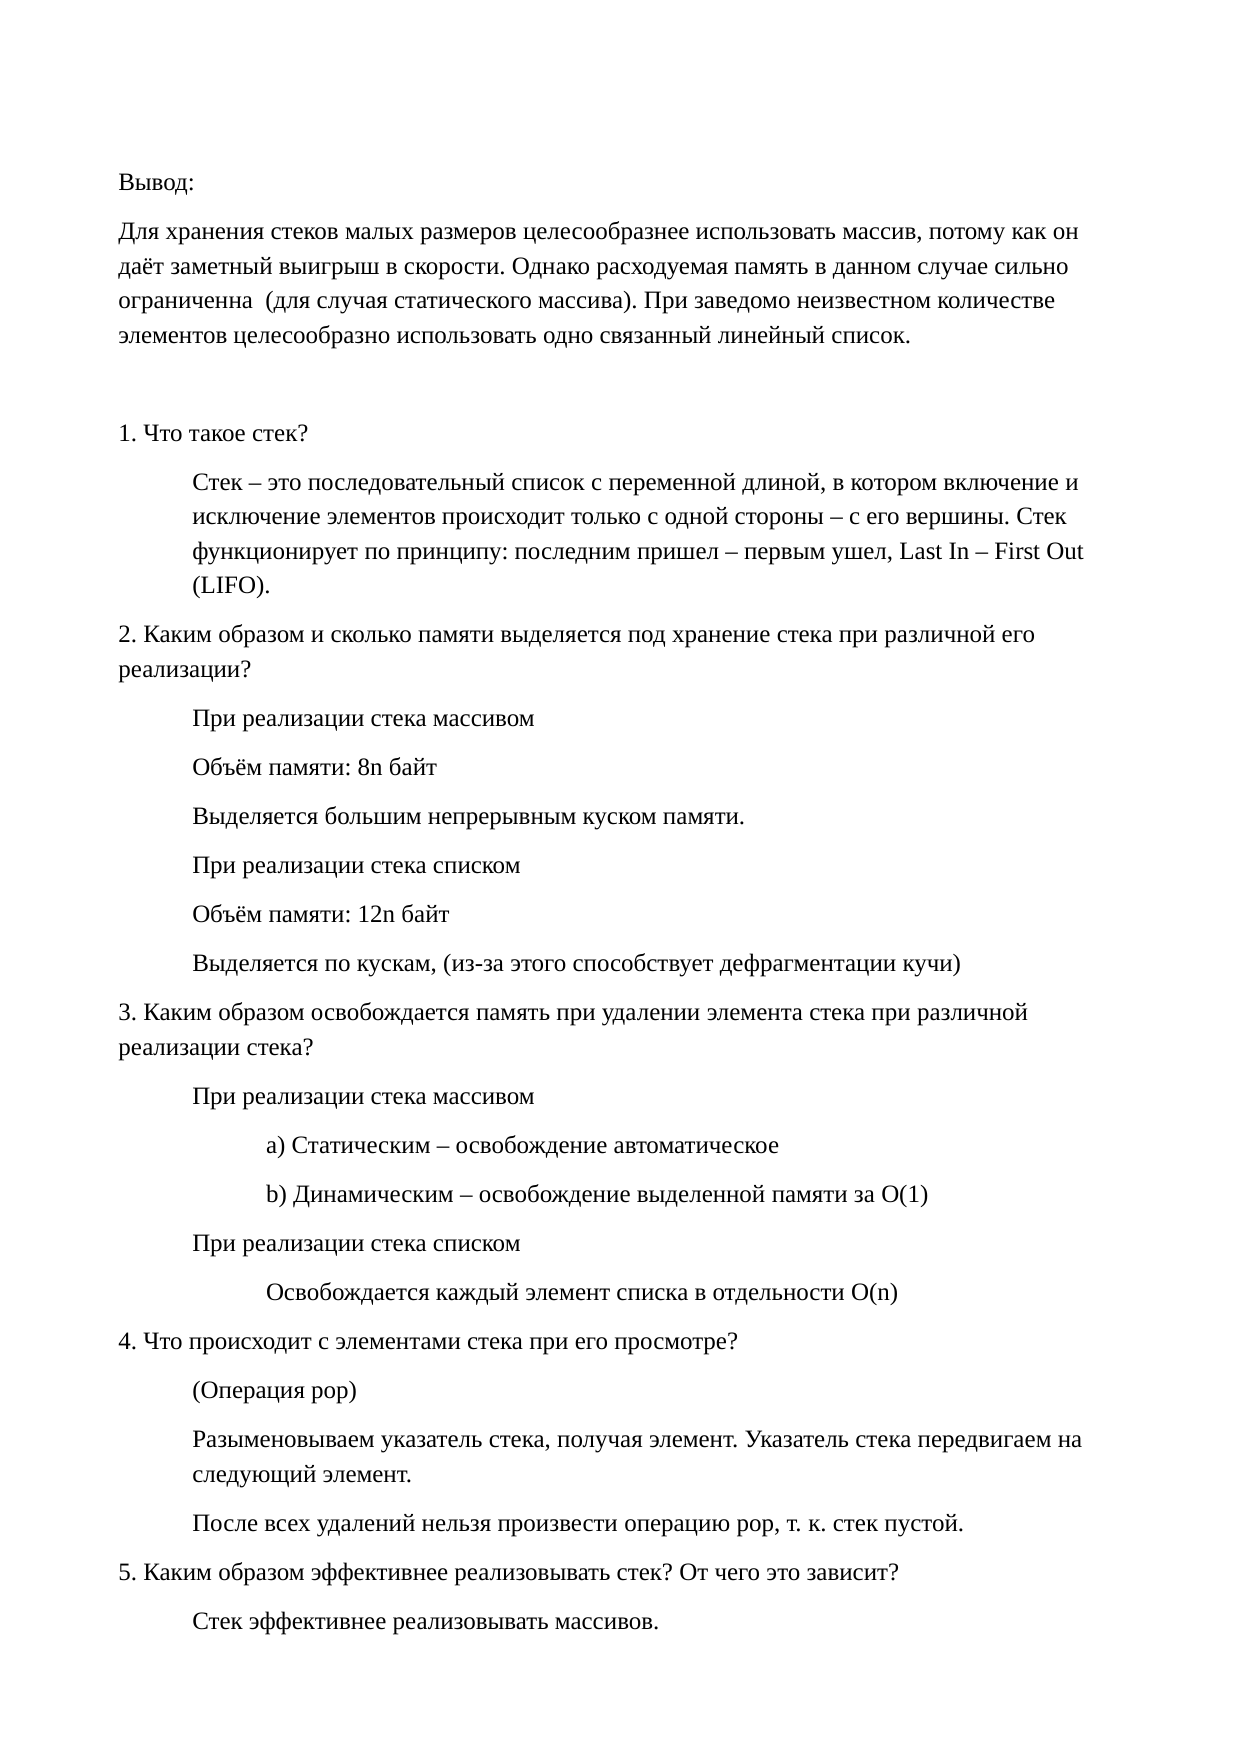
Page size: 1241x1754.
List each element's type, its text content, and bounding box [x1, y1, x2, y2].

text (Операция pop) [118, 1375, 1122, 1404]
text Разыменовываем указатель стека, получая элемент. Указатель стека передвигаем на следующий элемент. [118, 1424, 1122, 1487]
text a) Статическим – освобождение автоматическое [118, 1130, 1122, 1159]
text 3. Каким образом освобождается память при удалении элемента стека при различной реализации стека? [118, 997, 1122, 1061]
text 4. Что происходит с элементами стека при его просмотре? [118, 1326, 1122, 1355]
text 5. Каким образом эффективнее реализовывать стек? От чего это зависит? [118, 1557, 1122, 1586]
text Выделяется большим непрерывным куском памяти. [118, 801, 1122, 830]
text При реализации стека массивом [118, 1081, 1122, 1109]
text При реализации стека списком [118, 850, 1122, 879]
text Стек эффективнее реализовывать массивов. [118, 1606, 1122, 1635]
text 2. Каким образом и сколько памяти выделяется под хранение стека при различной его реализации? [118, 619, 1122, 683]
text Для хранения стеков малых размеров целесообразнее использовать массив, потому как он даёт заметный выигрыш в скорости. Однако расходуемая память в данном случае сильно ограниченна (для случая статического массива). При заведомо неизвестном количестве элементов целесообразно использовать одно связанный линейный список. [118, 216, 1122, 348]
text При реализации стека списком [118, 1228, 1122, 1257]
text Объём памяти: 8n байт [118, 752, 1122, 781]
text 1. Что такое стек? [118, 418, 1122, 447]
text После всех удалений нельзя произвести операцию pop, т. к. стек пустой. [118, 1508, 1122, 1537]
text Вывод: [118, 167, 1122, 196]
text b) Динамическим – освобождение выделенной памяти за O(1) [118, 1179, 1122, 1208]
text Объём памяти: 12n байт [118, 899, 1122, 928]
text Освобождается каждый элемент списка в отдельности O(n) [118, 1277, 1122, 1306]
text Стек – это последовательный список с переменной длиной, в котором включение и исключение элементов происходит только с одной стороны – с его вершины. Стек функционирует по принципу: последним пришел – первым ушел, Last In – First Out (LIFO). [118, 467, 1122, 599]
text При реализации стека массивом [118, 703, 1122, 732]
text Выделяется по кускам, (из-за этого способствует дефрагментации кучи) [118, 948, 1122, 977]
